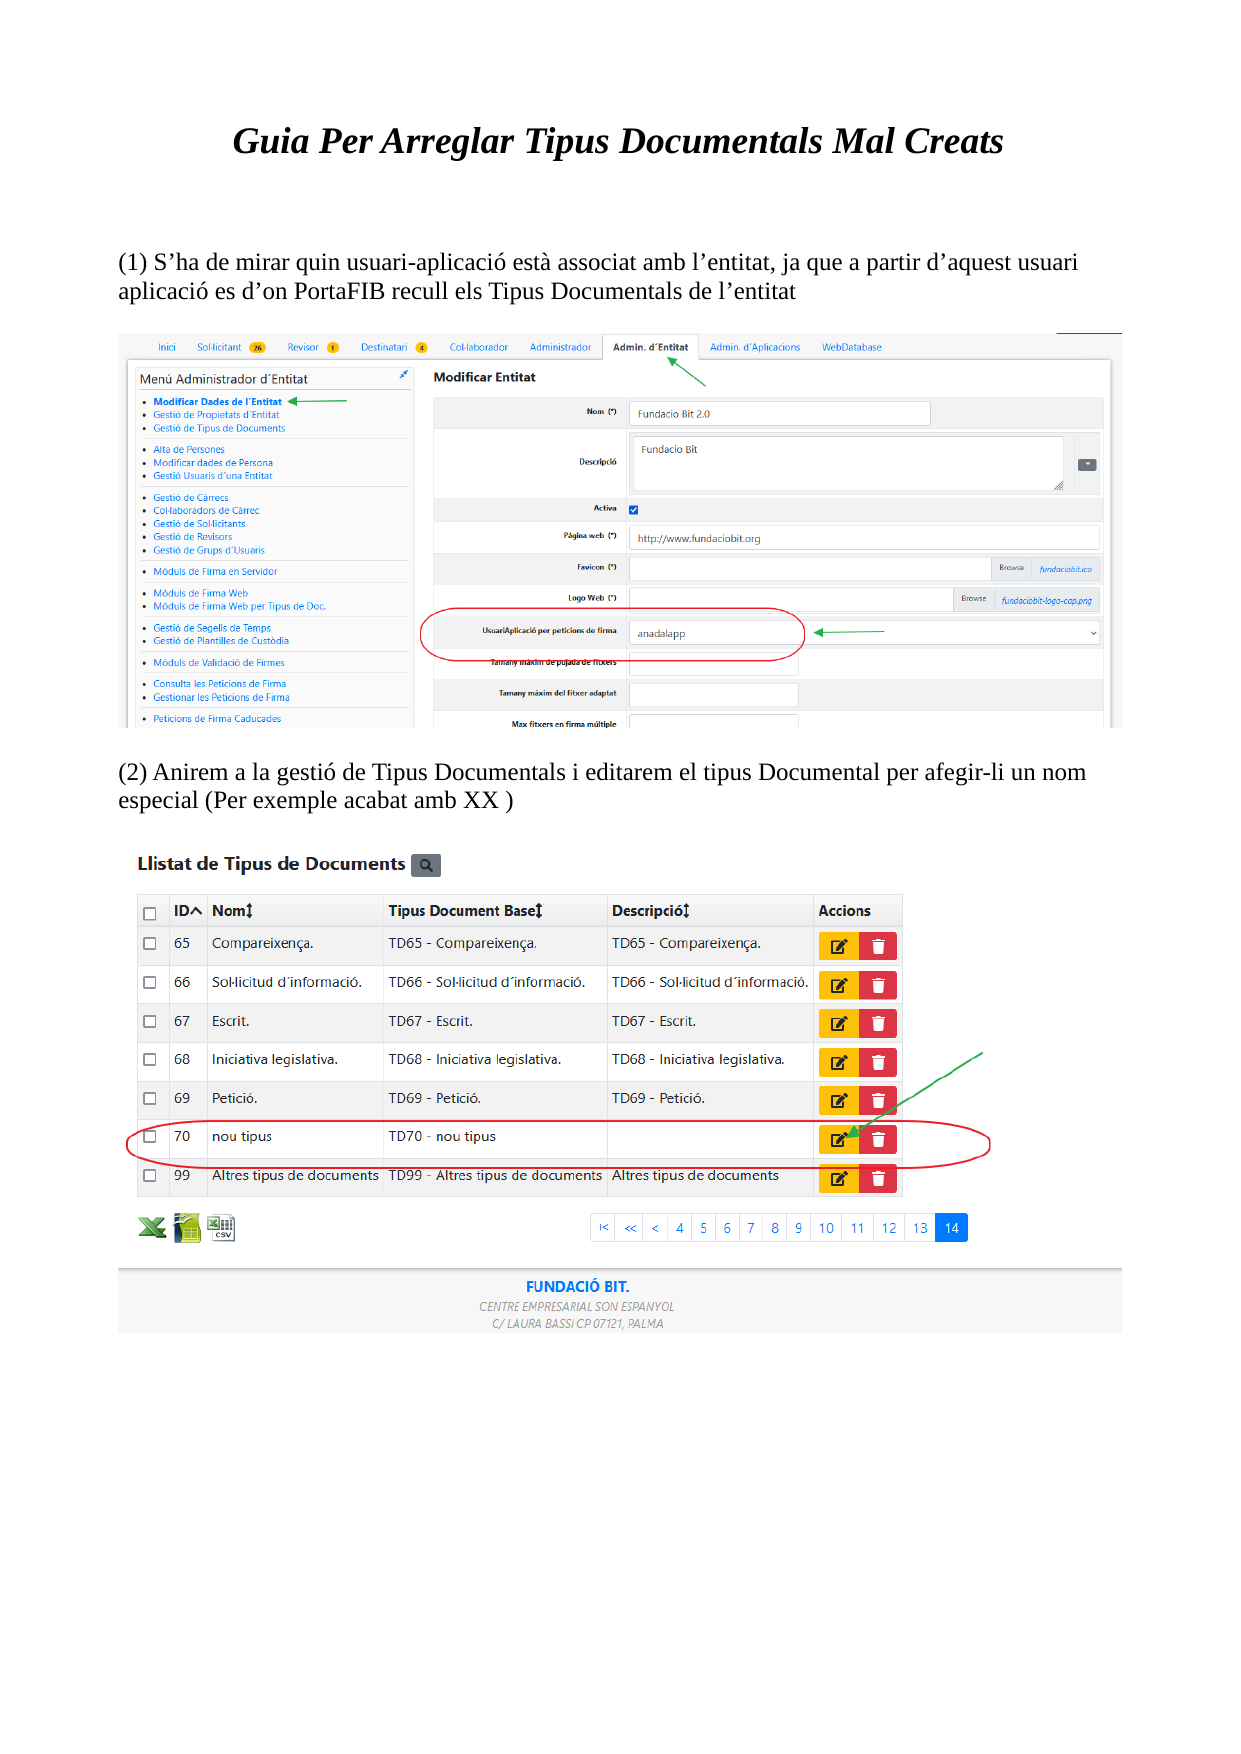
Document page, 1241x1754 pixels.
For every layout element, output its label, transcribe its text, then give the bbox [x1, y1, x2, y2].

text (1) S’ha de mirar quin usuari-aplicació està associat amb l’entitat, ja que a partir d’aquest usuari aplicació es d’on PortaFIB recull els Tipus Documentals de l’entitat [118, 247, 1122, 305]
picture [118, 333, 1123, 728]
text Guia Per Arreglar Tipus Documentals Mal Creats [118, 118, 1122, 161]
picture [118, 843, 1123, 1333]
text (2) Anirem a la gestió de Tipus Documentals i editarem el tipus Documental per afegir-li un nom especial (Per exemple acabat amb XX ) [118, 757, 1122, 814]
